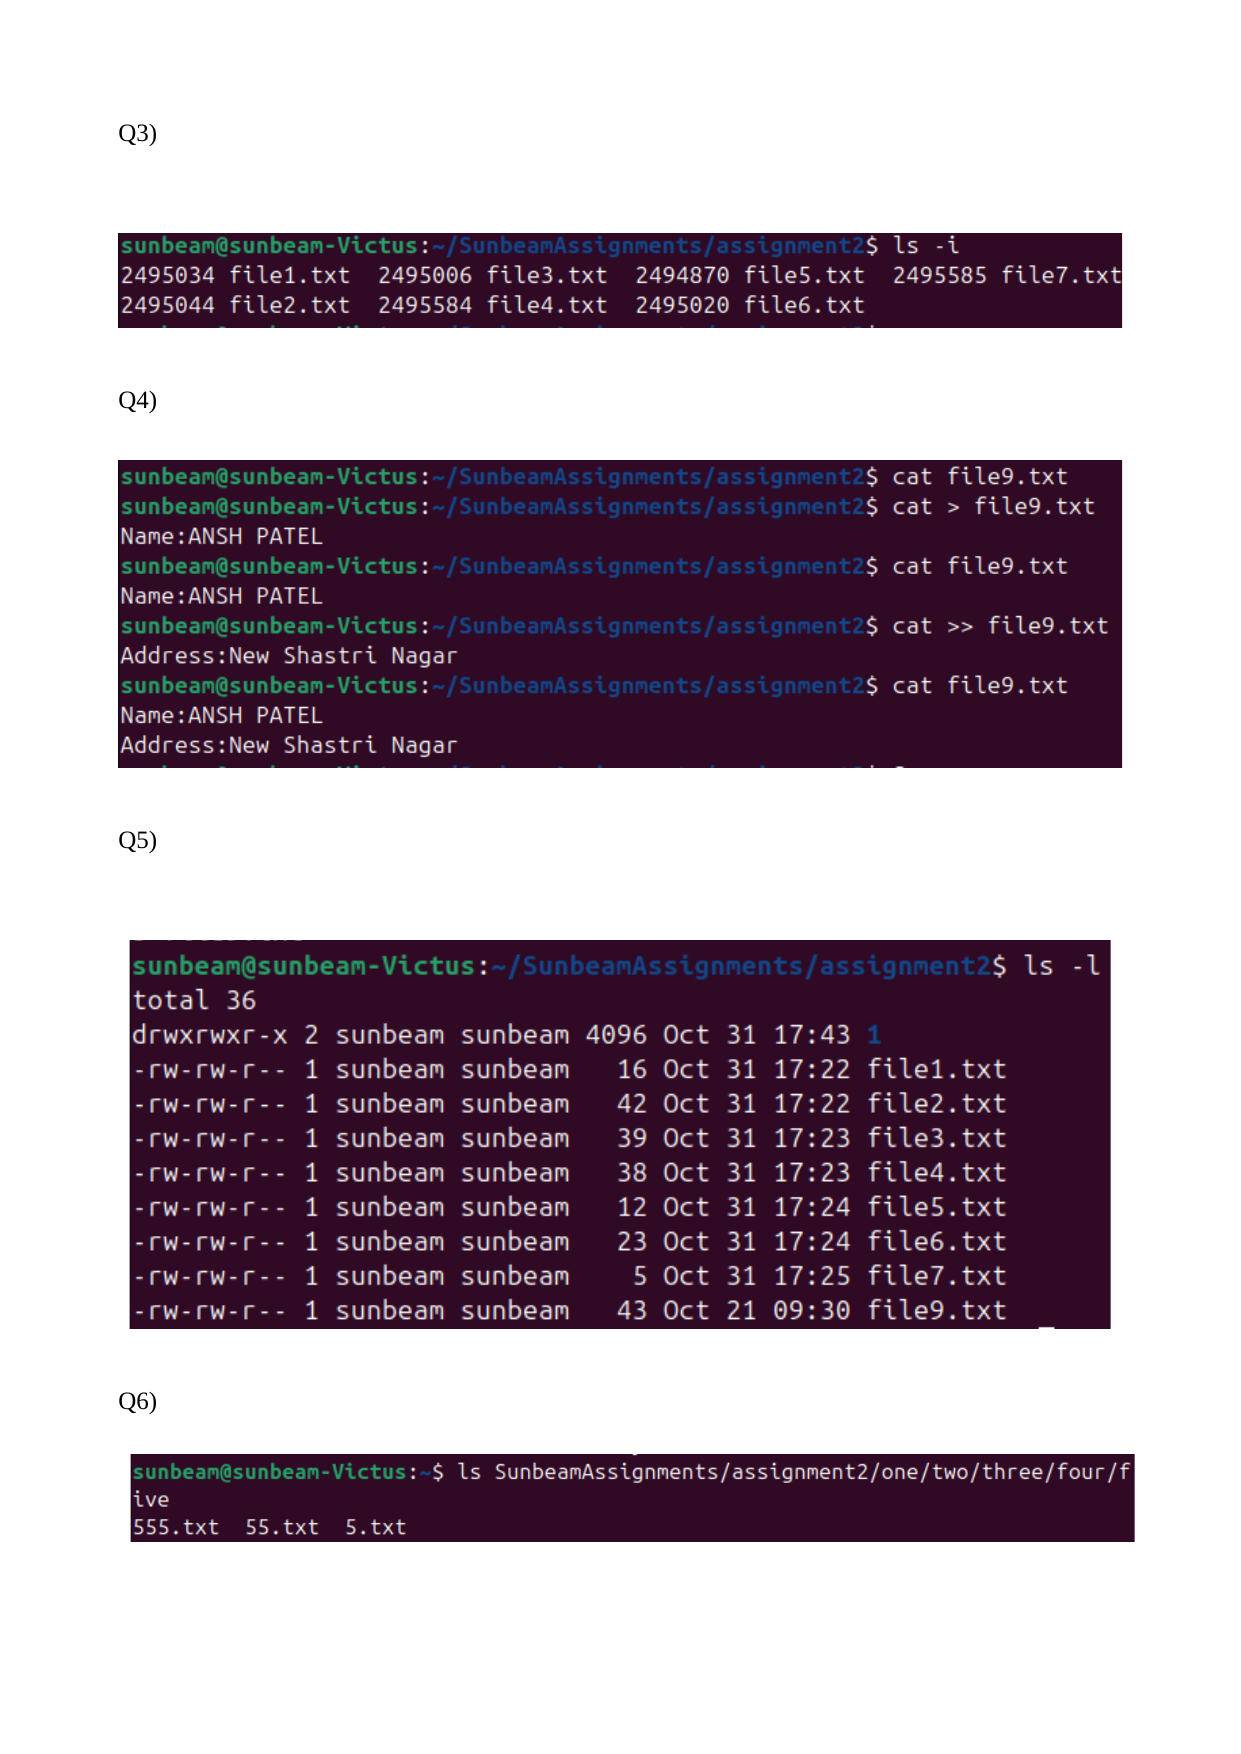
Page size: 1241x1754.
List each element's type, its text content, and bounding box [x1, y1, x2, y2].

text Q3) [118, 118, 1122, 147]
picture [129, 940, 1111, 1329]
picture [118, 233, 1123, 328]
text Q4) [118, 385, 1122, 414]
picture [118, 460, 1123, 768]
text Q6) [118, 1386, 1122, 1415]
picture [130, 1454, 1135, 1542]
text Q5) [118, 825, 1122, 854]
